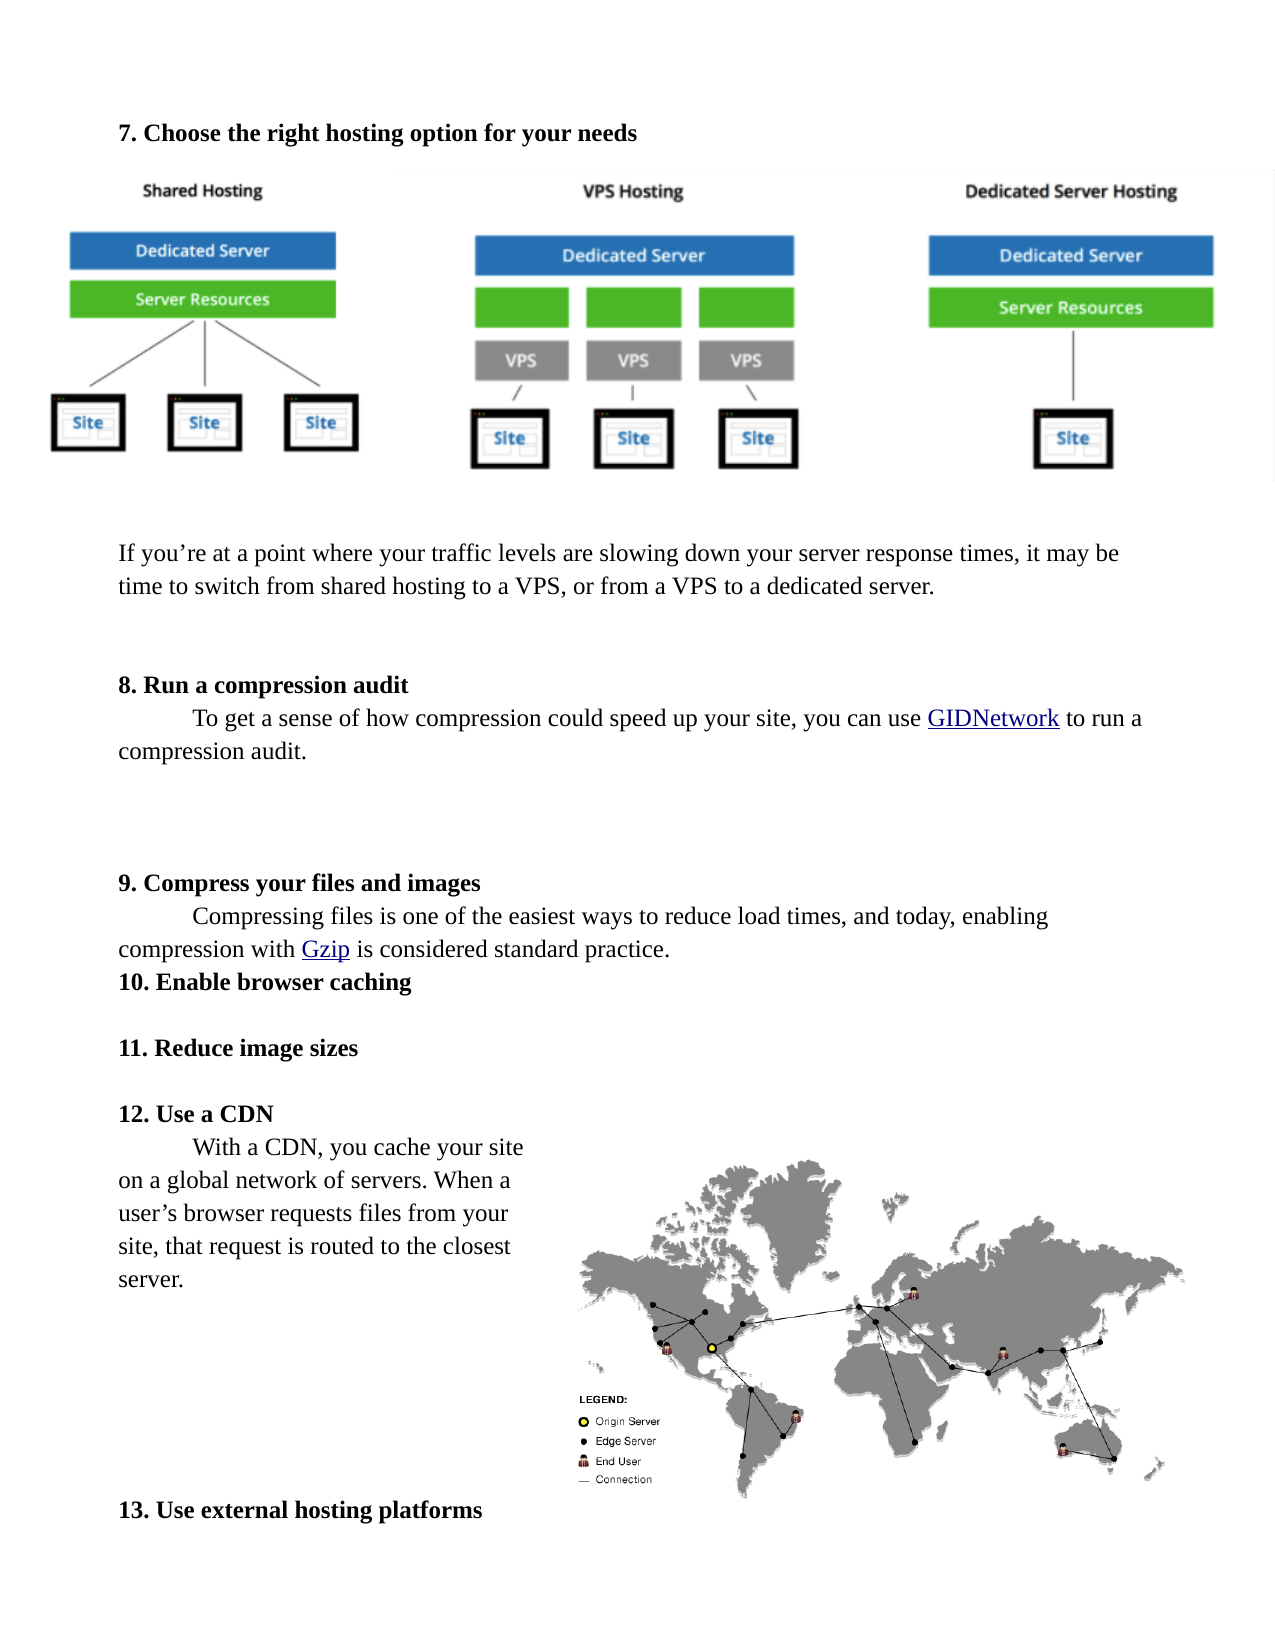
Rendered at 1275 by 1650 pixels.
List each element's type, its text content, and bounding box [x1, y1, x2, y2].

text To get a sense of how compression could speed up your site, you can use GIDNetwork to run a compression audit. [118, 703, 1157, 764]
text 10. Enable browser caching [118, 967, 1157, 996]
text 12. Use a CDN [118, 1099, 1157, 1128]
text 13. Use external hosting platforms [118, 1495, 1157, 1524]
text 11. Reduce image sizes [118, 1033, 1157, 1062]
text With a CDN, you cache your site on a global network of servers. When a user’s browser requests files from your site, that request is routed to the closest server. [118, 1132, 554, 1293]
text If you’re at a point where your traffic levels are slowing down your server response times, it may be time to switch from shared hosting to a VPS, or from a VPS to a dedicated server. [118, 538, 1157, 599]
text Compressing files is one of the easiest ways to reduce load times, and today, enabling compression with Gzip is considered standard practice. [118, 901, 1157, 963]
picture [554, 1130, 1201, 1521]
text 7. Choose the right hosting option for your needs [118, 118, 1157, 147]
picture [3, 169, 1275, 482]
text 8. Run a compression audit [118, 670, 1157, 698]
text 9. Compress your files and images [118, 868, 1157, 897]
